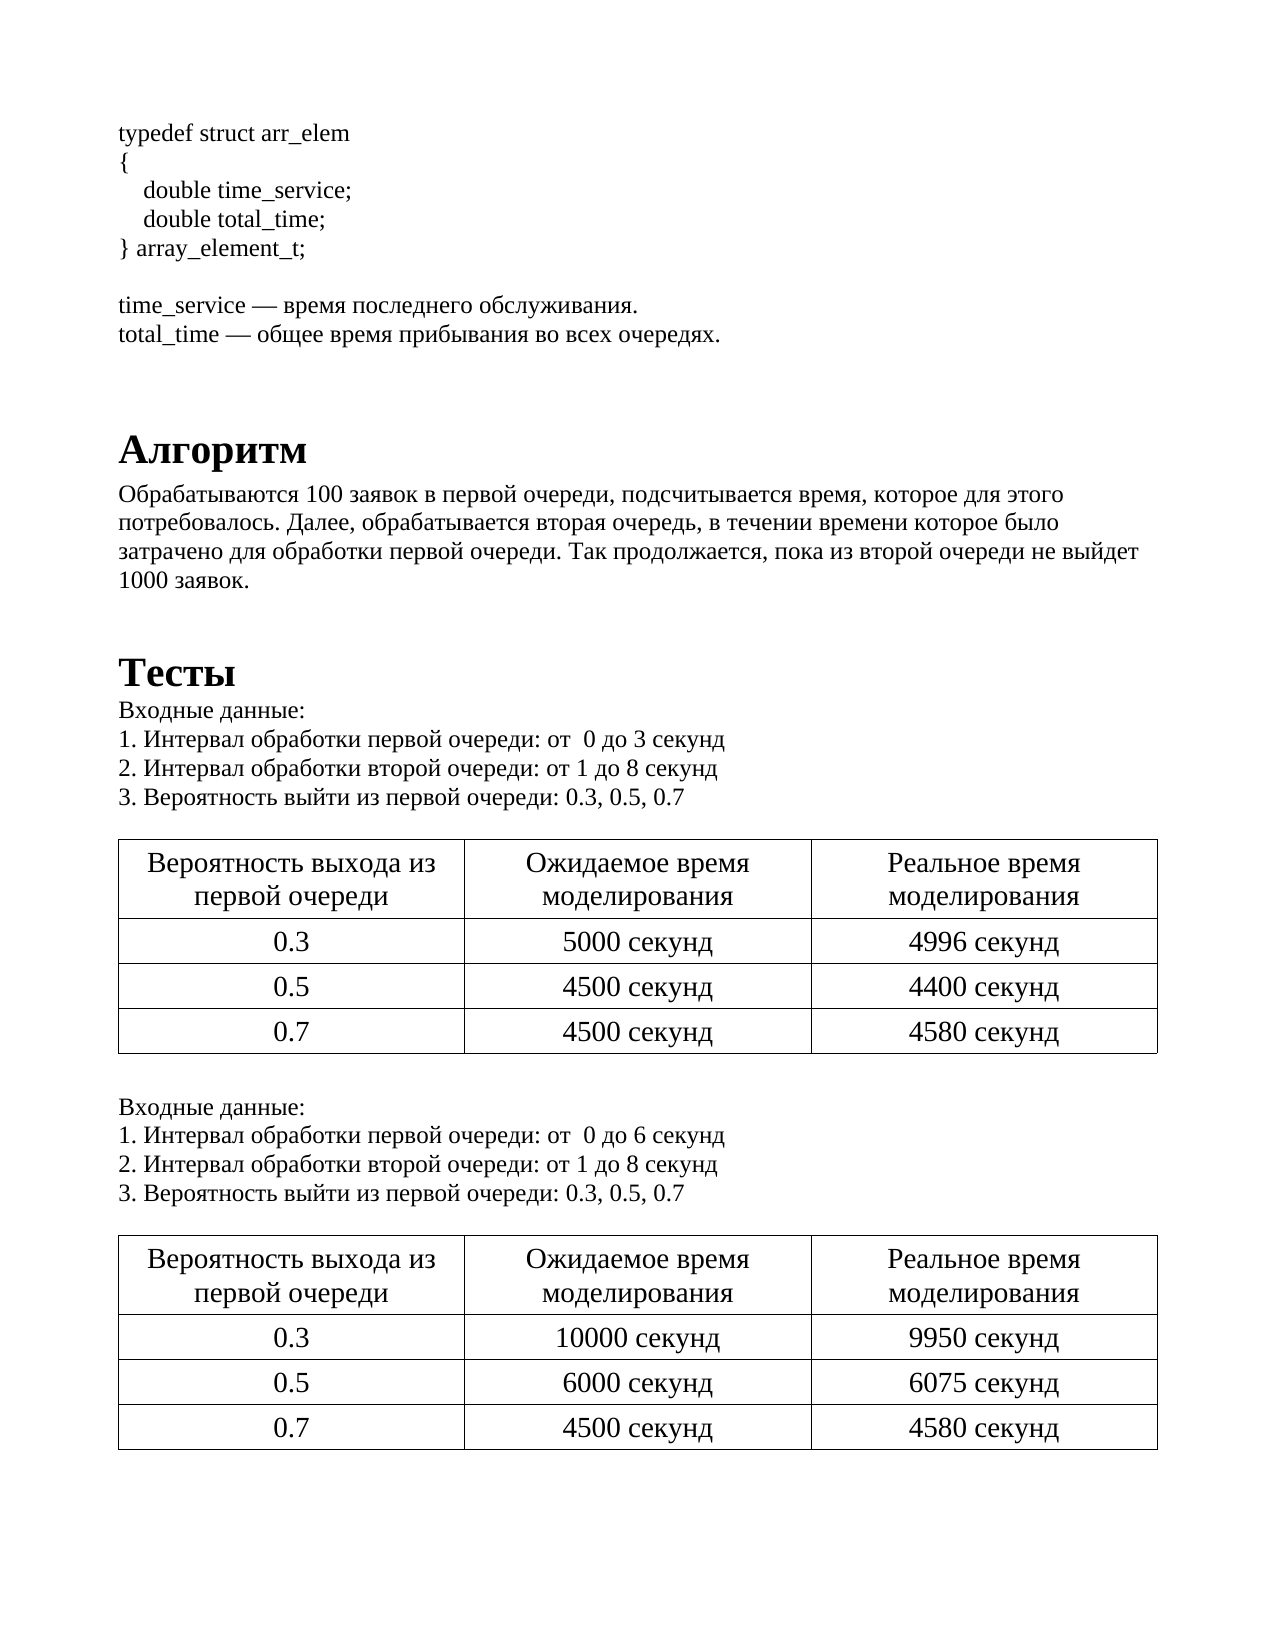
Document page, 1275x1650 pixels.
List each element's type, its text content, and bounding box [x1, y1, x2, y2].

table_cell 0.3 [119, 919, 464, 963]
text 3. Вероятность выйти из первой очереди: 0.3, 0.5, 0.7 [118, 1178, 1157, 1207]
text Входные данные: [118, 1092, 1157, 1120]
table_cell 4500 секунд [465, 1009, 811, 1053]
text time_service — время последнего обслуживания. [118, 291, 1157, 319]
text 1. Интервал обработки первой очереди: от 0 до 6 секунд [118, 1120, 1157, 1149]
table_header Ожидаемое время моделирования [465, 1236, 811, 1314]
text Обрабатываются 100 заявок в первой очереди, подсчитывается время, которое для этого потребовалось. Далее, обрабатывается вторая очередь, в течении времени которое было затрачено для обработки первой очереди. Так продолжается, пока из второй очереди не выйдет 1000 заявок. [118, 479, 1157, 594]
table_header Реальное время моделирования [812, 1236, 1157, 1314]
table_cell 0.3 [119, 1315, 464, 1359]
table_cell 4580 секунд [812, 1009, 1157, 1053]
text Тесты [118, 647, 1157, 695]
table_cell 4500 секунд [465, 964, 811, 1008]
text 1. Интервал обработки первой очереди: от 0 до 3 секунд [118, 724, 1157, 753]
table_cell 0.5 [119, 964, 464, 1008]
table_header Вероятность выхода из первой очереди [119, 840, 464, 918]
text Алгоритм [118, 425, 1157, 473]
text 3. Вероятность выйти из первой очереди: 0.3, 0.5, 0.7 [118, 782, 1157, 810]
table_cell 4500 секунд [465, 1405, 811, 1449]
table_header Реальное время моделирования [812, 840, 1157, 918]
text { [118, 147, 1157, 176]
text Входные данные: [118, 695, 1157, 724]
text 2. Интервал обработки второй очереди: от 1 до 8 секунд [118, 753, 1157, 782]
table_header Ожидаемое время моделирования [465, 840, 811, 918]
table_cell 6075 секунд [812, 1360, 1157, 1404]
text total_time — общее время прибывания во всех очередях. [118, 319, 1157, 348]
table_cell 9950 секунд [812, 1315, 1157, 1359]
table_cell 4996 секунд [812, 919, 1157, 963]
table_cell 5000 секунд [465, 919, 811, 963]
text 2. Интервал обработки второй очереди: от 1 до 8 секунд [118, 1149, 1157, 1178]
text double total_time; [118, 204, 1157, 233]
table_cell 0.7 [119, 1405, 464, 1449]
text double time_service; [118, 176, 1157, 204]
table_cell 6000 секунд [465, 1360, 811, 1404]
text } array_element_t; [118, 233, 1157, 262]
table_cell 0.5 [119, 1360, 464, 1404]
text typedef struct arr_elem [118, 118, 1157, 147]
table_header Вероятность выхода из первой очереди [119, 1236, 464, 1314]
table_cell 10000 секунд [465, 1315, 811, 1359]
table_cell 4580 секунд [812, 1405, 1157, 1449]
table_cell 4400 секунд [812, 964, 1157, 1008]
table_cell 0.7 [119, 1009, 464, 1053]
